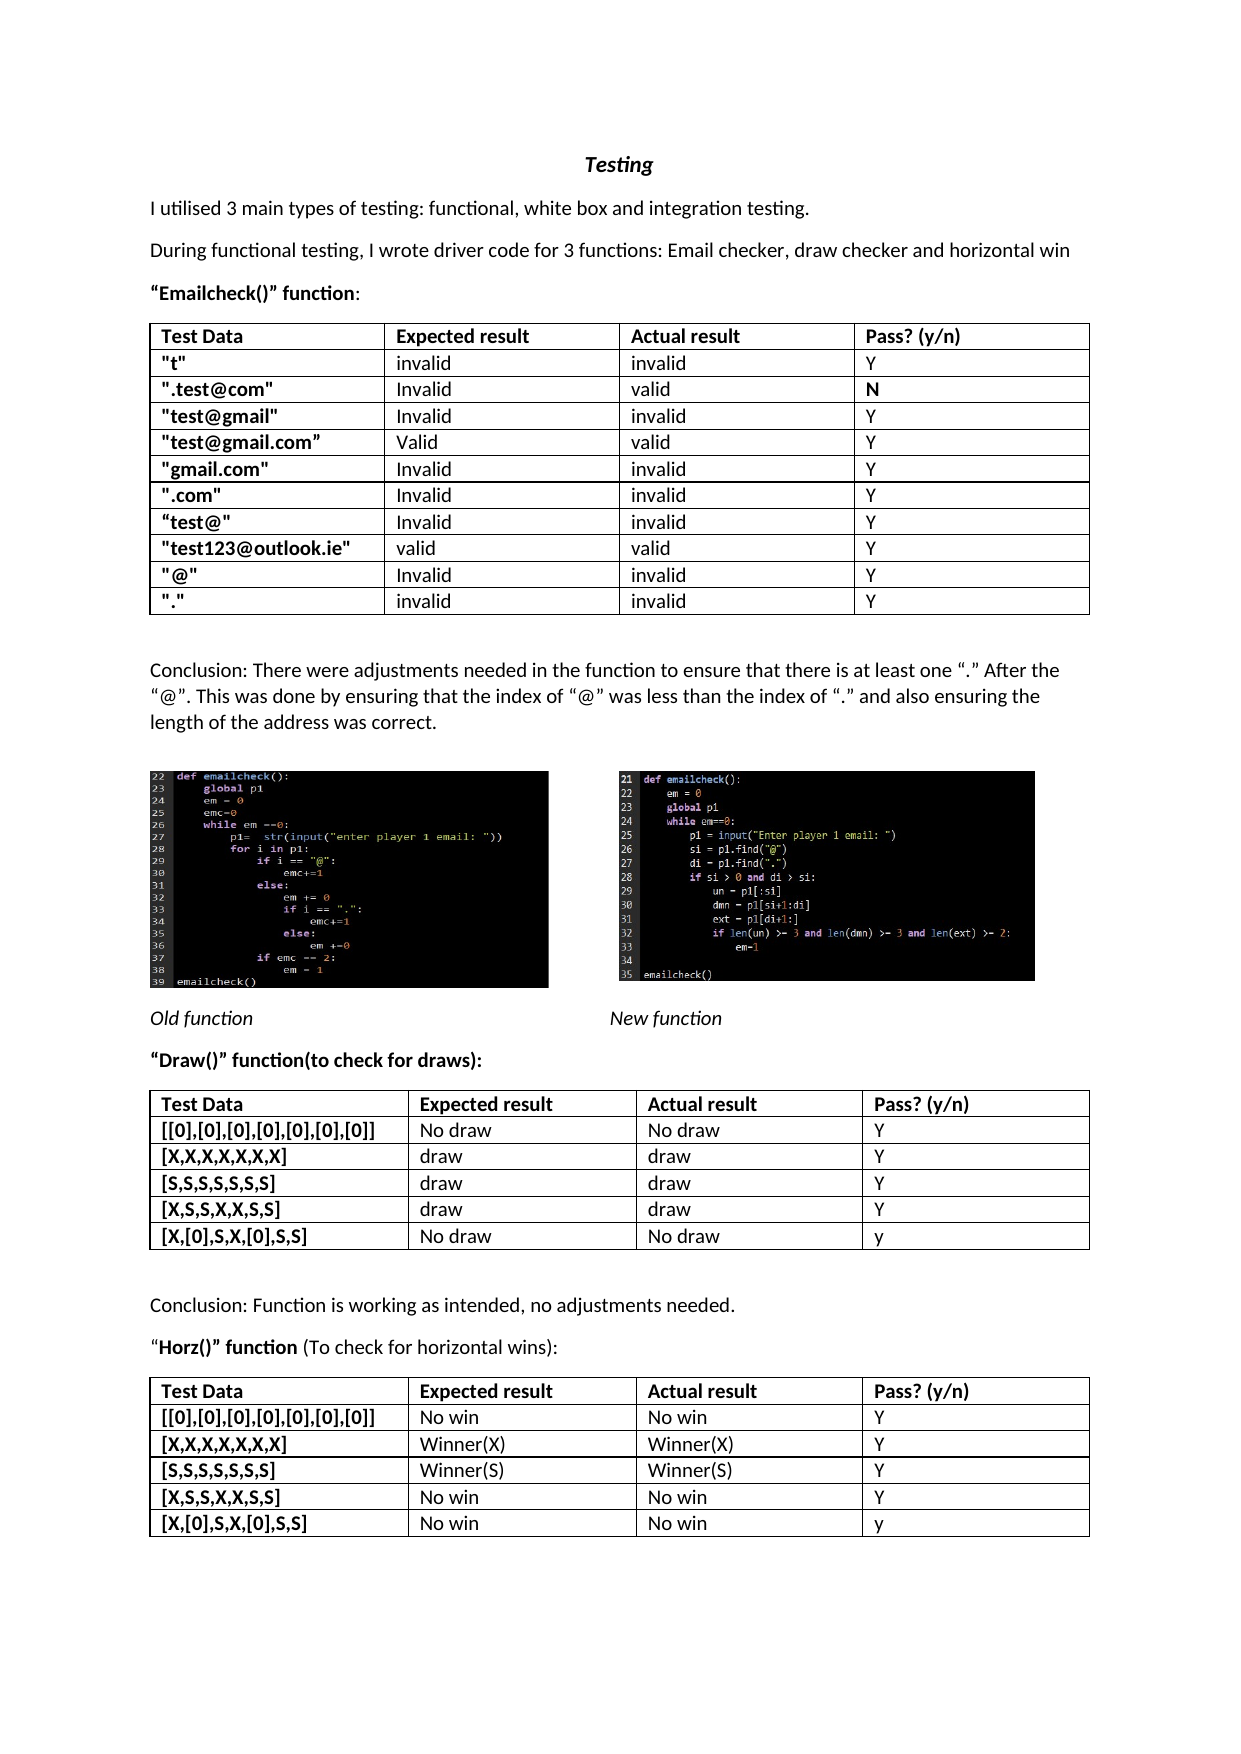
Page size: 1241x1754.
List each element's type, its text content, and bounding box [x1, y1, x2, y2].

table_cell Y [855, 509, 1089, 534]
table_cell Y [863, 1117, 1089, 1143]
table_cell Y [855, 403, 1089, 428]
table_cell “test@" [151, 509, 384, 534]
table_header Test Data [151, 1091, 408, 1116]
table_header Test Data [151, 324, 384, 349]
table_cell No draw [637, 1117, 862, 1143]
table_header Pass? (y/n) [855, 324, 1089, 349]
table_cell Y [863, 1484, 1089, 1509]
table_cell No win [409, 1510, 636, 1536]
table_cell No win [637, 1484, 862, 1509]
table_cell draw [409, 1144, 636, 1169]
text “Draw()” function(to check for draws): [150, 1047, 1090, 1073]
table_cell No draw [409, 1223, 636, 1248]
table_header Pass? (y/n) [863, 1378, 1089, 1403]
table_cell [X,[0],S,X,[0],S,S] [151, 1223, 408, 1248]
table_cell y [863, 1510, 1089, 1536]
table_cell ".test@com" [151, 377, 384, 402]
table_cell invalid [620, 509, 854, 534]
table_cell Y [863, 1197, 1089, 1222]
table_cell Y [855, 483, 1089, 508]
table_cell Winner(X) [637, 1431, 862, 1456]
table_cell No win [409, 1405, 636, 1430]
table_cell No win [409, 1484, 636, 1509]
table_cell Winner(S) [409, 1458, 636, 1483]
table_cell [X,S,S,X,X,S,S] [151, 1484, 408, 1509]
table_cell [X,X,X,X,X,X,X] [151, 1431, 408, 1456]
text I utilised 3 main types of testing: functional, white box and integration testing. [150, 195, 1090, 221]
table_header Actual result [620, 324, 854, 349]
table_cell Valid [385, 430, 619, 455]
table_cell valid [385, 535, 619, 561]
table_cell Y [855, 562, 1089, 587]
table_cell Y [863, 1458, 1089, 1483]
text “Emailcheck()” function: [150, 280, 1090, 306]
table_cell invalid [385, 588, 619, 614]
text Old function New function [150, 1005, 1090, 1030]
table_cell Y [863, 1431, 1089, 1456]
table_cell invalid [620, 588, 854, 614]
table_cell Y [855, 430, 1089, 455]
table_cell No win [637, 1510, 862, 1536]
table_cell ".com" [151, 483, 384, 508]
table_cell [X,X,X,X,X,X,X] [151, 1144, 408, 1169]
table_cell draw [637, 1197, 862, 1222]
table_cell Winner(S) [637, 1458, 862, 1483]
table_cell [[0],[0],[0],[0],[0],[0],[0]] [151, 1405, 408, 1430]
table_cell Y [855, 535, 1089, 561]
table_cell "test123@outlook.ie" [151, 535, 384, 561]
table_cell [[0],[0],[0],[0],[0],[0],[0]] [151, 1117, 408, 1143]
table_header Test Data [151, 1378, 408, 1403]
table_cell "test@gmail" [151, 403, 384, 428]
table_cell Invalid [385, 509, 619, 534]
table_cell "t" [151, 350, 384, 376]
table_cell Y [855, 350, 1089, 376]
table_cell "test@gmail.com” [151, 430, 384, 455]
table_cell draw [637, 1170, 862, 1196]
table_cell draw [409, 1197, 636, 1222]
table_cell Invalid [385, 403, 619, 428]
text “Horz()” function (To check for horizontal wins): [150, 1334, 1090, 1360]
table_cell [S,S,S,S,S,S,S] [151, 1458, 408, 1483]
table_cell [X,[0],S,X,[0],S,S] [151, 1510, 408, 1536]
table_cell Invalid [385, 483, 619, 508]
table_cell invalid [620, 483, 854, 508]
table_header Pass? (y/n) [863, 1091, 1089, 1116]
table_header Expected result [385, 324, 619, 349]
table_cell valid [620, 377, 854, 402]
table_cell Y [863, 1170, 1089, 1196]
text Testing [150, 150, 1090, 178]
table_cell No draw [409, 1117, 636, 1143]
table_header Expected result [409, 1091, 636, 1116]
table_cell No draw [637, 1223, 862, 1248]
table_cell invalid [620, 403, 854, 428]
table_cell "." [151, 588, 384, 614]
table_cell draw [409, 1170, 636, 1196]
table_cell valid [620, 535, 854, 561]
table_header Actual result [637, 1091, 862, 1116]
table_cell invalid [620, 350, 854, 376]
table_header Actual result [637, 1378, 862, 1403]
table_cell y [863, 1223, 1089, 1248]
table_cell Winner(X) [409, 1431, 636, 1456]
table_cell [X,S,S,X,X,S,S] [151, 1197, 408, 1222]
text Conclusion: There were adjustments needed in the function to ensure that there is at least one “.” After the “@”. This was done by ensuring that the index of “@” was less than the index of “.” and also ensuring the length of the address was correct. [150, 657, 1090, 734]
table_cell invalid [620, 562, 854, 587]
text During functional testing, I wrote driver code for 3 functions: Email checker, draw checker and horizontal win [150, 238, 1090, 263]
table_cell Invalid [385, 456, 619, 481]
table_cell "gmail.com" [151, 456, 384, 481]
table_cell invalid [385, 350, 619, 376]
table_cell Y [855, 456, 1089, 481]
table_header Expected result [409, 1378, 636, 1403]
table_cell "@" [151, 562, 384, 587]
table_cell Y [863, 1405, 1089, 1430]
table_cell Y [855, 588, 1089, 614]
table_cell Invalid [385, 562, 619, 587]
text Conclusion: Function is working as intended, no adjustments needed. [150, 1292, 1090, 1317]
table_cell N [855, 377, 1089, 402]
table_cell Invalid [385, 377, 619, 402]
table_cell [S,S,S,S,S,S,S] [151, 1170, 408, 1196]
table_cell invalid [620, 456, 854, 481]
table_cell No win [637, 1405, 862, 1430]
table_cell Y [863, 1144, 1089, 1169]
table_cell valid [620, 430, 854, 455]
table_cell draw [637, 1144, 862, 1169]
